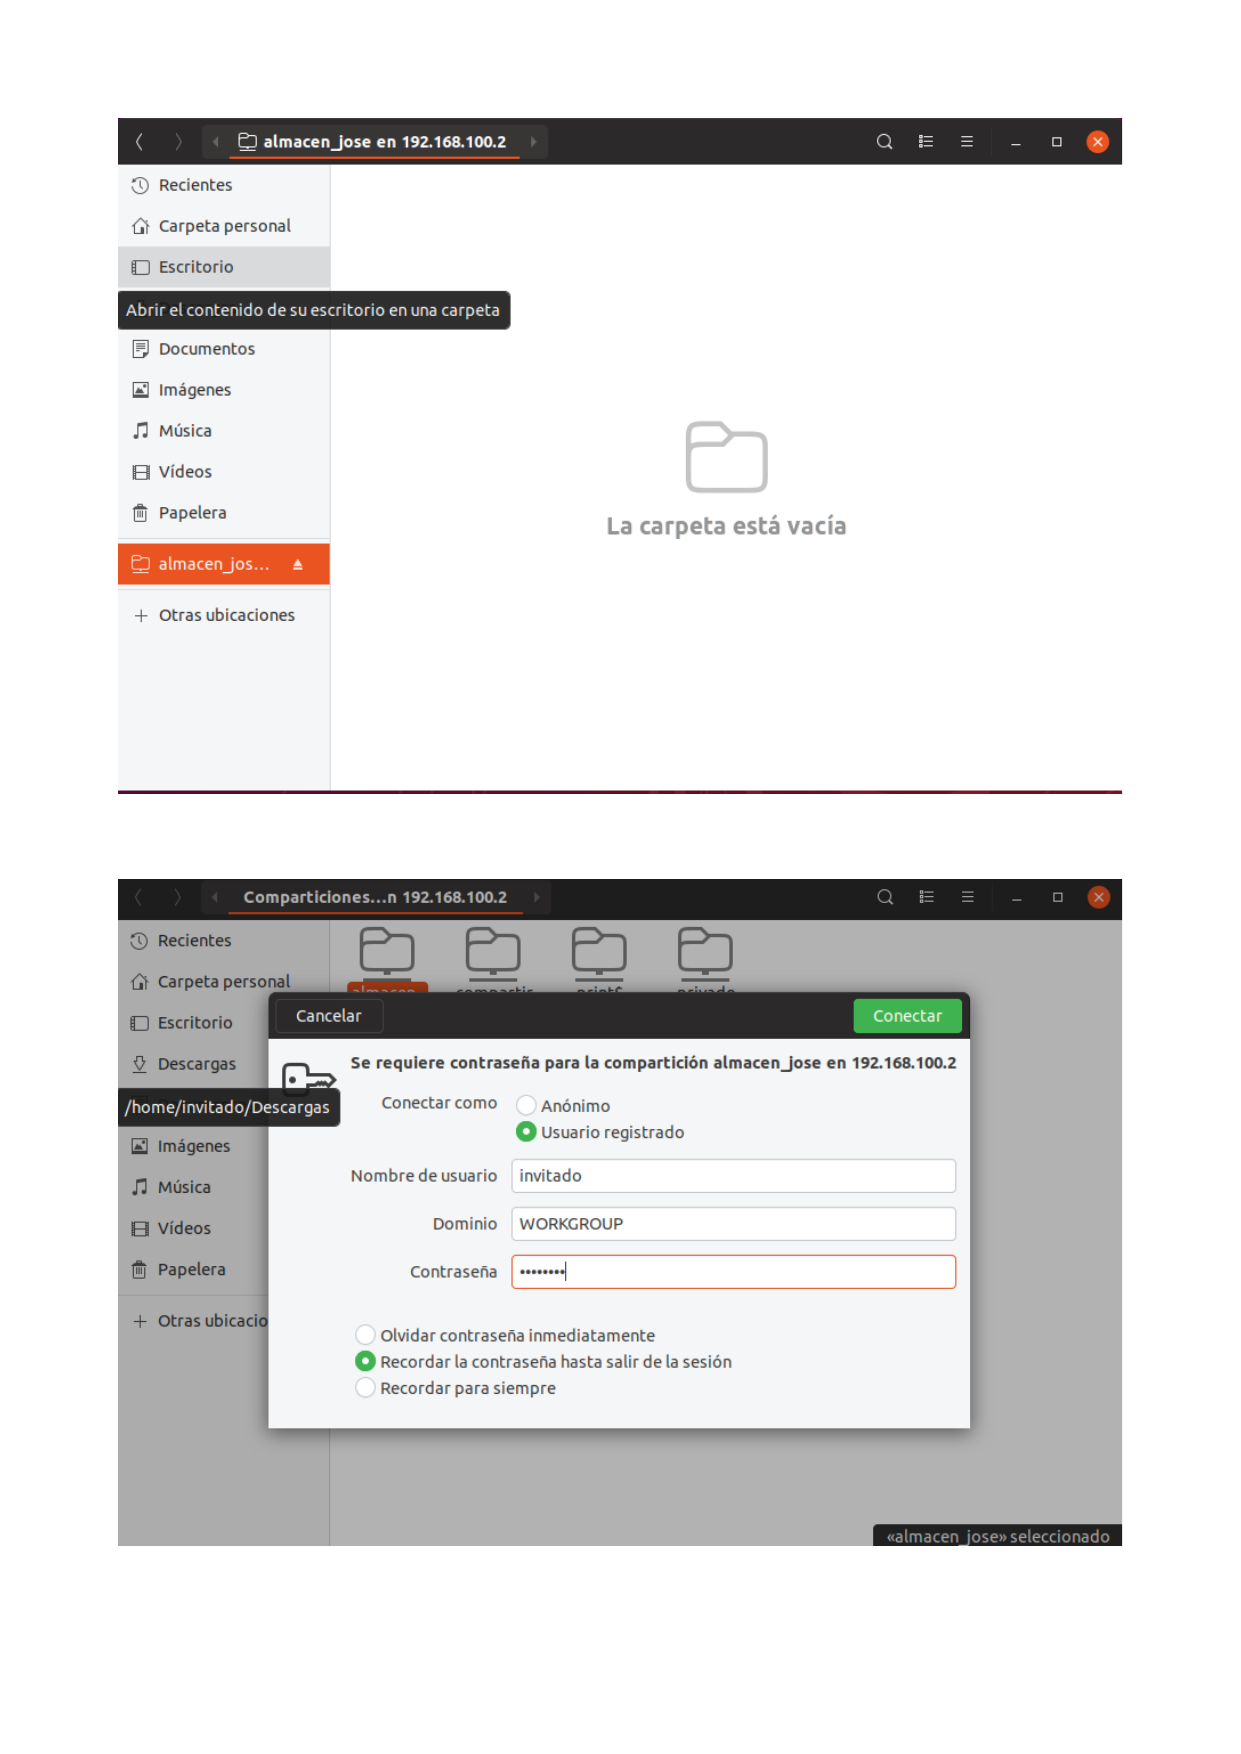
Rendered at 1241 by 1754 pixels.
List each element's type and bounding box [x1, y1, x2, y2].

picture [118, 118, 1123, 794]
picture [118, 879, 1123, 1546]
